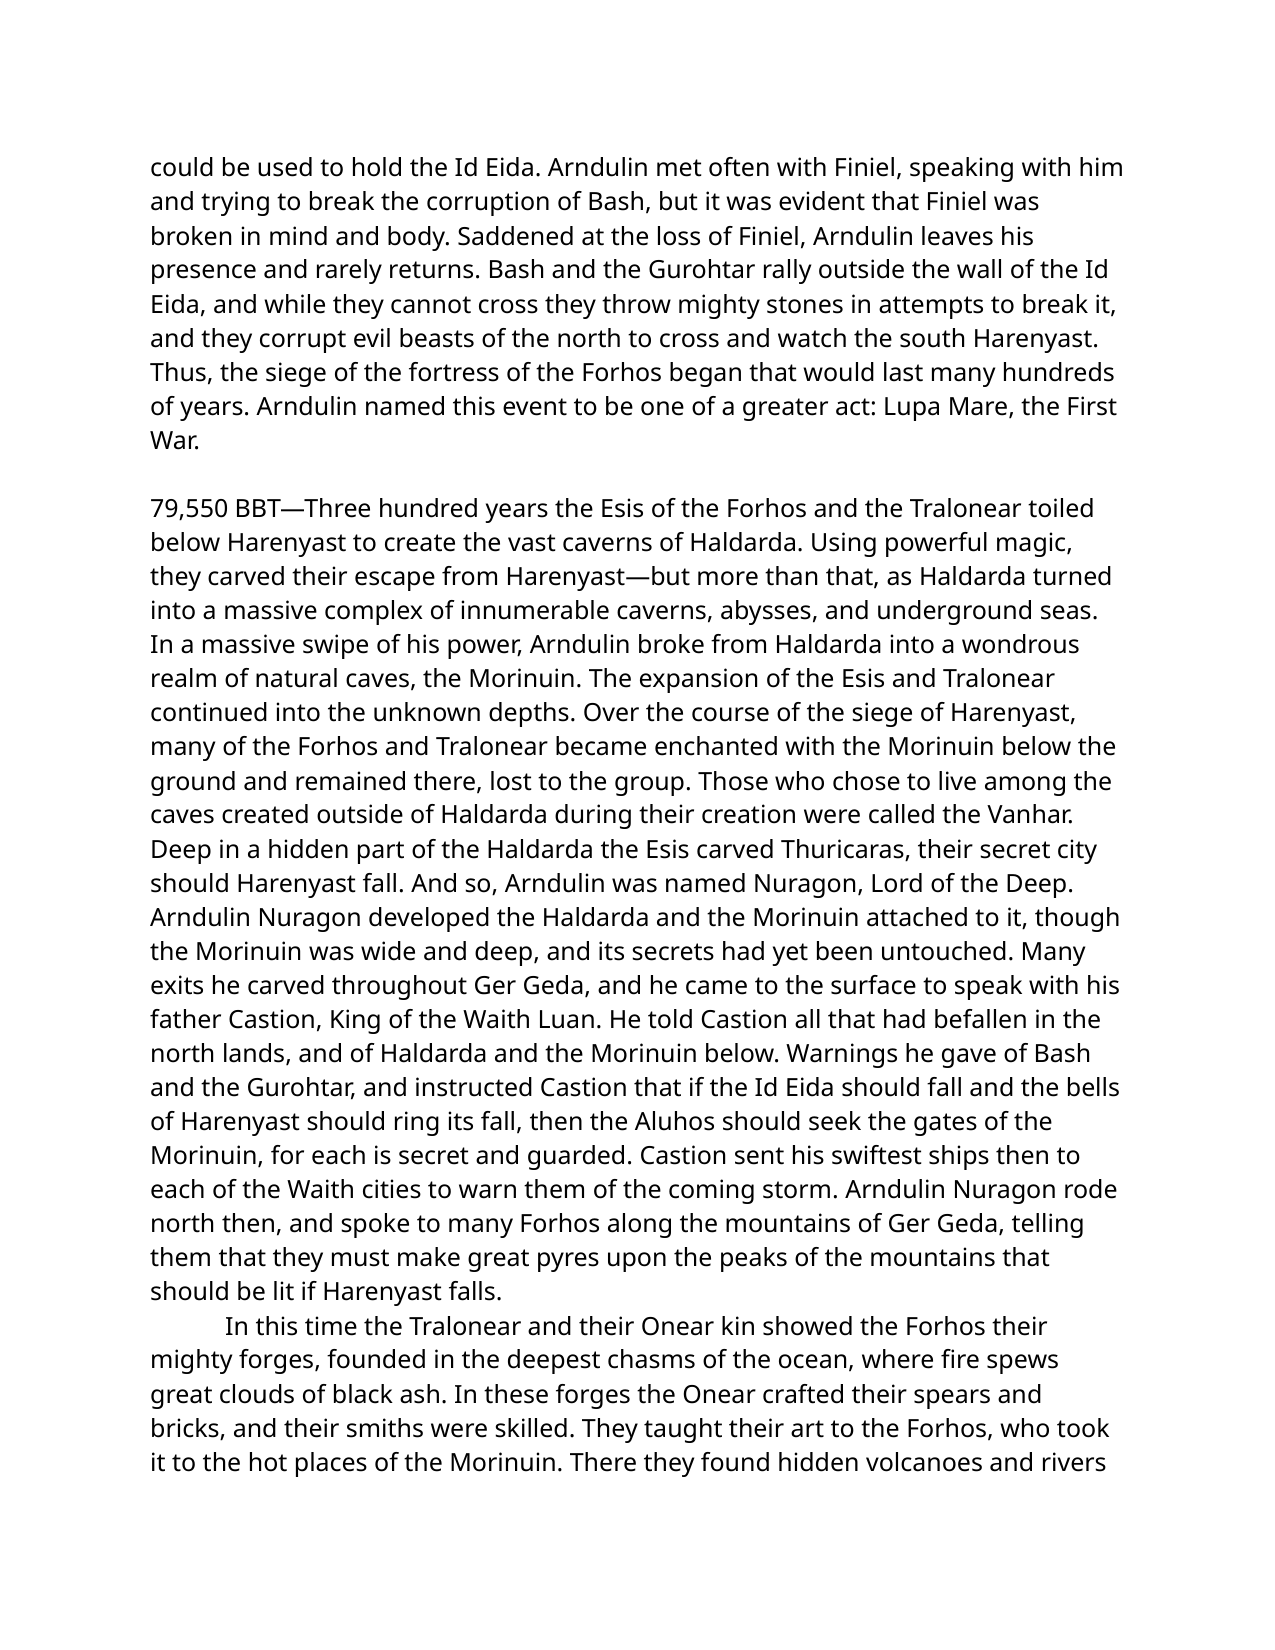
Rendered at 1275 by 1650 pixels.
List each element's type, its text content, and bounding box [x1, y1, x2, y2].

text In this time the Tralonear and their Onear kin showed the Forhos their mighty forges, founded in the deepest chasms of the ocean, where fire spews great clouds of black ash. In these forges the Onear crafted their spears and bricks, and their smiths were skilled. They taught their art to the Forhos, who took it to the hot places of the Morinuin. There they found hidden volcanoes and rivers [150, 1308, 1125, 1478]
text could be used to hold the Id Eida. Arndulin met often with Finiel, speaking with him and trying to break the corruption of Bash, but it was evident that Finiel was broken in mind and body. Saddened at the loss of Finiel, Arndulin leaves his presence and rarely returns. Bash and the Gurohtar rally outside the wall of the Id Eida, and while they cannot cross they throw mighty stones in attempts to break it, and they corrupt evil beasts of the north to cross and watch the south Harenyast. Thus, the siege of the fortress of the Forhos began that would last many hundreds of years. Arndulin named this event to be one of a greater act: Lupa Mare, the First War. [150, 150, 1125, 457]
text 79,550 BBT—Three hundred years the Esis of the Forhos and the Tralonear toiled below Harenyast to create the vast caverns of Haldarda. Using powerful magic, they carved their escape from Harenyast—but more than that, as Haldarda turned into a massive complex of innumerable caverns, abysses, and underground seas. In a massive swipe of his power, Arndulin broke from Haldarda into a wondrous realm of natural caves, the Morinuin. The expansion of the Esis and Tralonear continued into the unknown depths. Over the course of the siege of Harenyast, many of the Forhos and Tralonear became enchanted with the Morinuin below the ground and remained there, lost to the group. Those who chose to live among the caves created outside of Haldarda during their creation were called the Vanhar. Deep in a hidden part of the Haldarda the Esis carved Thuricaras, their secret city should Harenyast fall. And so, Arndulin was named Nuragon, Lord of the Deep. Arndulin Nuragon developed the Haldarda and the Morinuin attached to it, though the Morinuin was wide and deep, and its secrets had yet been untouched. Many exits he carved throughout Ger Geda, and he came to the surface to speak with his father Castion, King of the Waith Luan. He told Castion all that had befallen in the north lands, and of Haldarda and the Morinuin below. Warnings he gave of Bash and the Gurohtar, and instructed Castion that if the Id Eida should fall and the bells of Harenyast should ring its fall, then the Aluhos should seek the gates of the Morinuin, for each is secret and guarded. Castion sent his swiftest ships then to each of the Waith cities to warn them of the coming storm. Arndulin Nuragon rode north then, and spoke to many Forhos along the mountains of Ger Geda, telling them that they must make great pyres upon the peaks of the mountains that should be lit if Harenyast falls. [150, 491, 1125, 1308]
